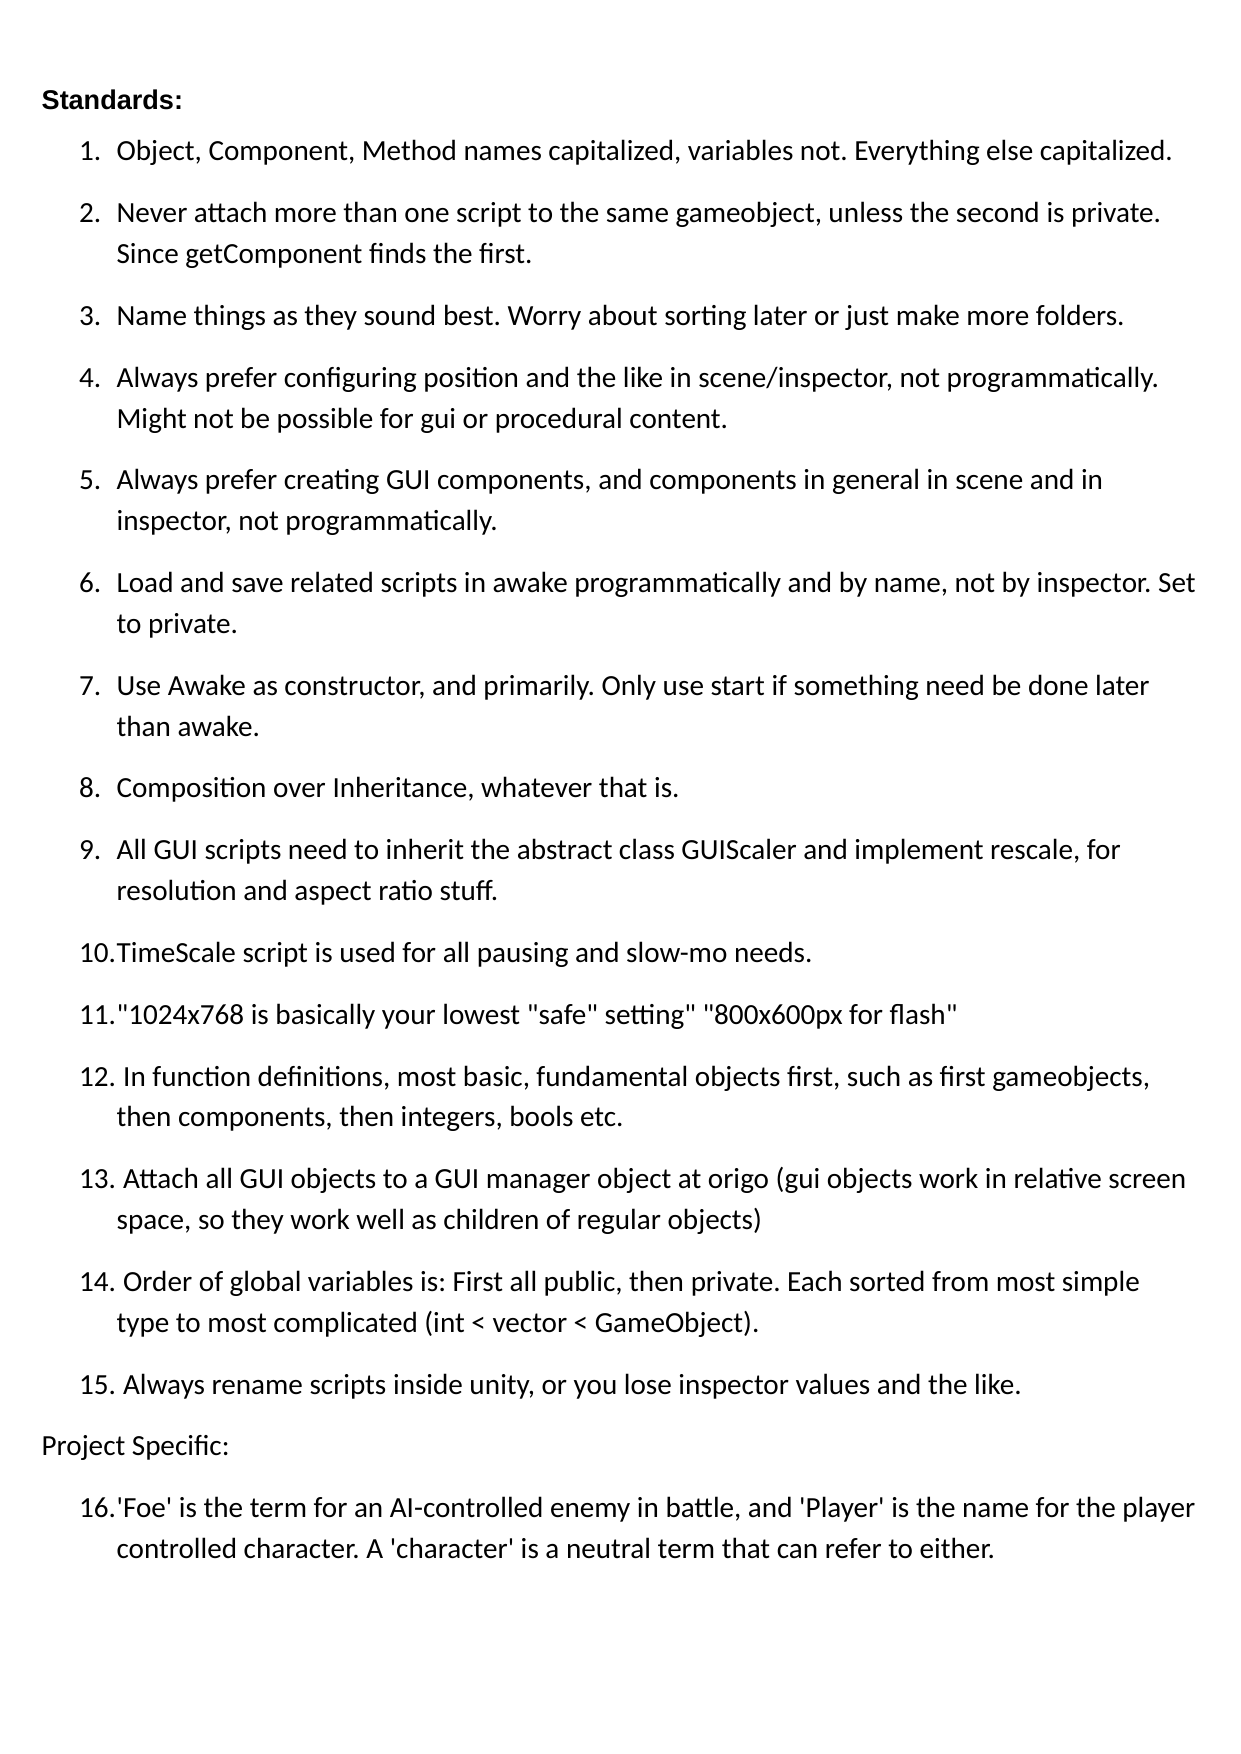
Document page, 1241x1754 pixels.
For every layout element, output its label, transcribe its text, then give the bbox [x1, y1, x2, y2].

list Always rename scripts inside unity, or you lose inspector values and the like. [79, 1366, 1199, 1401]
list TimeScale script is used for all pausing and slow-mo needs. [79, 934, 1199, 970]
list Load and save related scripts in awake programmatically and by name, not by inspector. Set to private. [79, 564, 1199, 641]
subtitle Standards: [41, 84, 1199, 115]
list 'Foe' is the term for an AI-controlled enemy in battle, and 'Player' is the name for the player controlled character. A 'character' is a neutral term that can refer to either. [79, 1489, 1199, 1566]
list Attach all GUI objects to a GUI manager object at origo (gui objects work in relative screen space, so they work well as children of regular objects) [79, 1160, 1199, 1237]
list Never attach more than one script to the same gameobject, unless the second is private. Since getComponent finds the first. [79, 194, 1199, 271]
list Order of global variables is: First all public, then private. Each sorted from most simple type to most complicated (int < vector < GameObject). [79, 1263, 1199, 1339]
list "1024x768 is basically your lowest "safe" setting" "800x600px for flash" [79, 996, 1199, 1031]
list Composition over Inheritance, whatever that is. [79, 769, 1199, 805]
text Project Specific: [41, 1427, 1199, 1463]
list Use Awake as constructor, and primarily. Only use start if something need be done later than awake. [79, 667, 1199, 743]
list In function definitions, most basic, fundamental objects first, such as first gameobjects, then components, then integers, bools etc. [79, 1058, 1199, 1134]
list Always prefer configuring position and the like in scene/inspector, not programmatically. Might not be possible for gui or procedural content. [79, 359, 1199, 435]
list All GUI scripts need to inherit the abstract class GUIScaler and implement rescale, for resolution and aspect ratio stuff. [79, 831, 1199, 908]
list Object, Component, Method names capitalized, variables not. Everything else capitalized. [79, 132, 1199, 168]
list Name things as they sound best. Worry about sorting later or just make more folders. [79, 297, 1199, 333]
list Always prefer creating GUI components, and components in general in scene and in inspector, not programmatically. [79, 461, 1199, 538]
